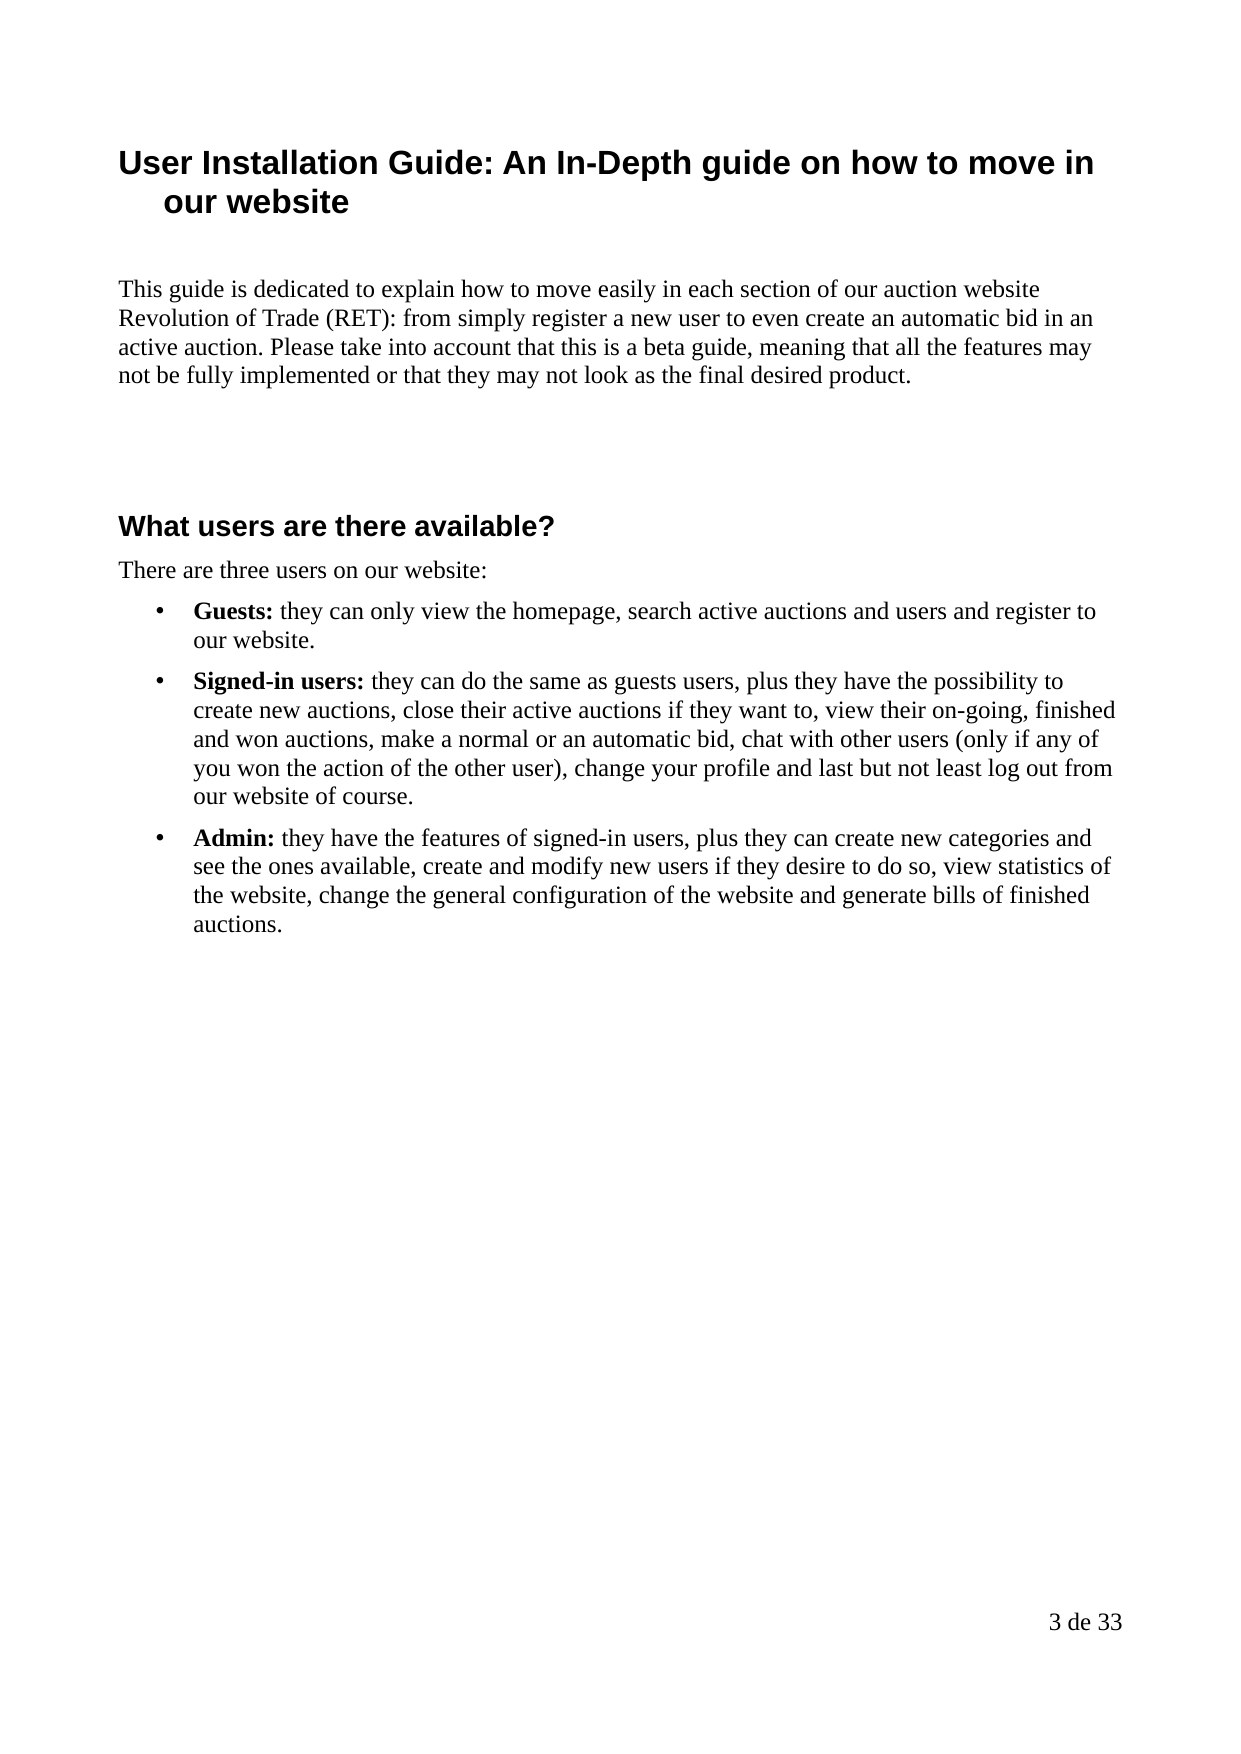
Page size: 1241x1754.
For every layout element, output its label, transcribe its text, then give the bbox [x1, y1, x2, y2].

list Admin: they have the features of signed-in users, plus they can create new categories and see the ones available, create and modify new users if they desire to do so, view statistics of the website, change the general configuration of the website and generate bills of finished auctions. [156, 823, 1122, 938]
list Signed-in users: they can do the same as guests users, plus they have the possibility to create new auctions, close their active auctions if they want to, view their on-going, finished and won auctions, make a normal or an automatic bid, chat with other users (only if any of you won the action of the other user), change your profile and last but not least log out from our website of course. [156, 666, 1122, 810]
list Guests: they can only view the homepage, search active auctions and users and register to our website. [156, 596, 1122, 654]
subtitle User Installation Guide: An In-Depth guide on how to move in our website [118, 143, 1122, 220]
subtitle What users are there available? [118, 509, 1122, 543]
text This guide is dedicated to explain how to move easily in each section of our auction website Revolution of Trade (RET): from simply register a new user to even create an automatic bid in an active auction. Please take into account that this is a beta guide, meaning that all the features may not be fully implemented or that they may not look as the final desired product. [118, 274, 1122, 389]
text There are three users on our website: [118, 555, 1122, 584]
